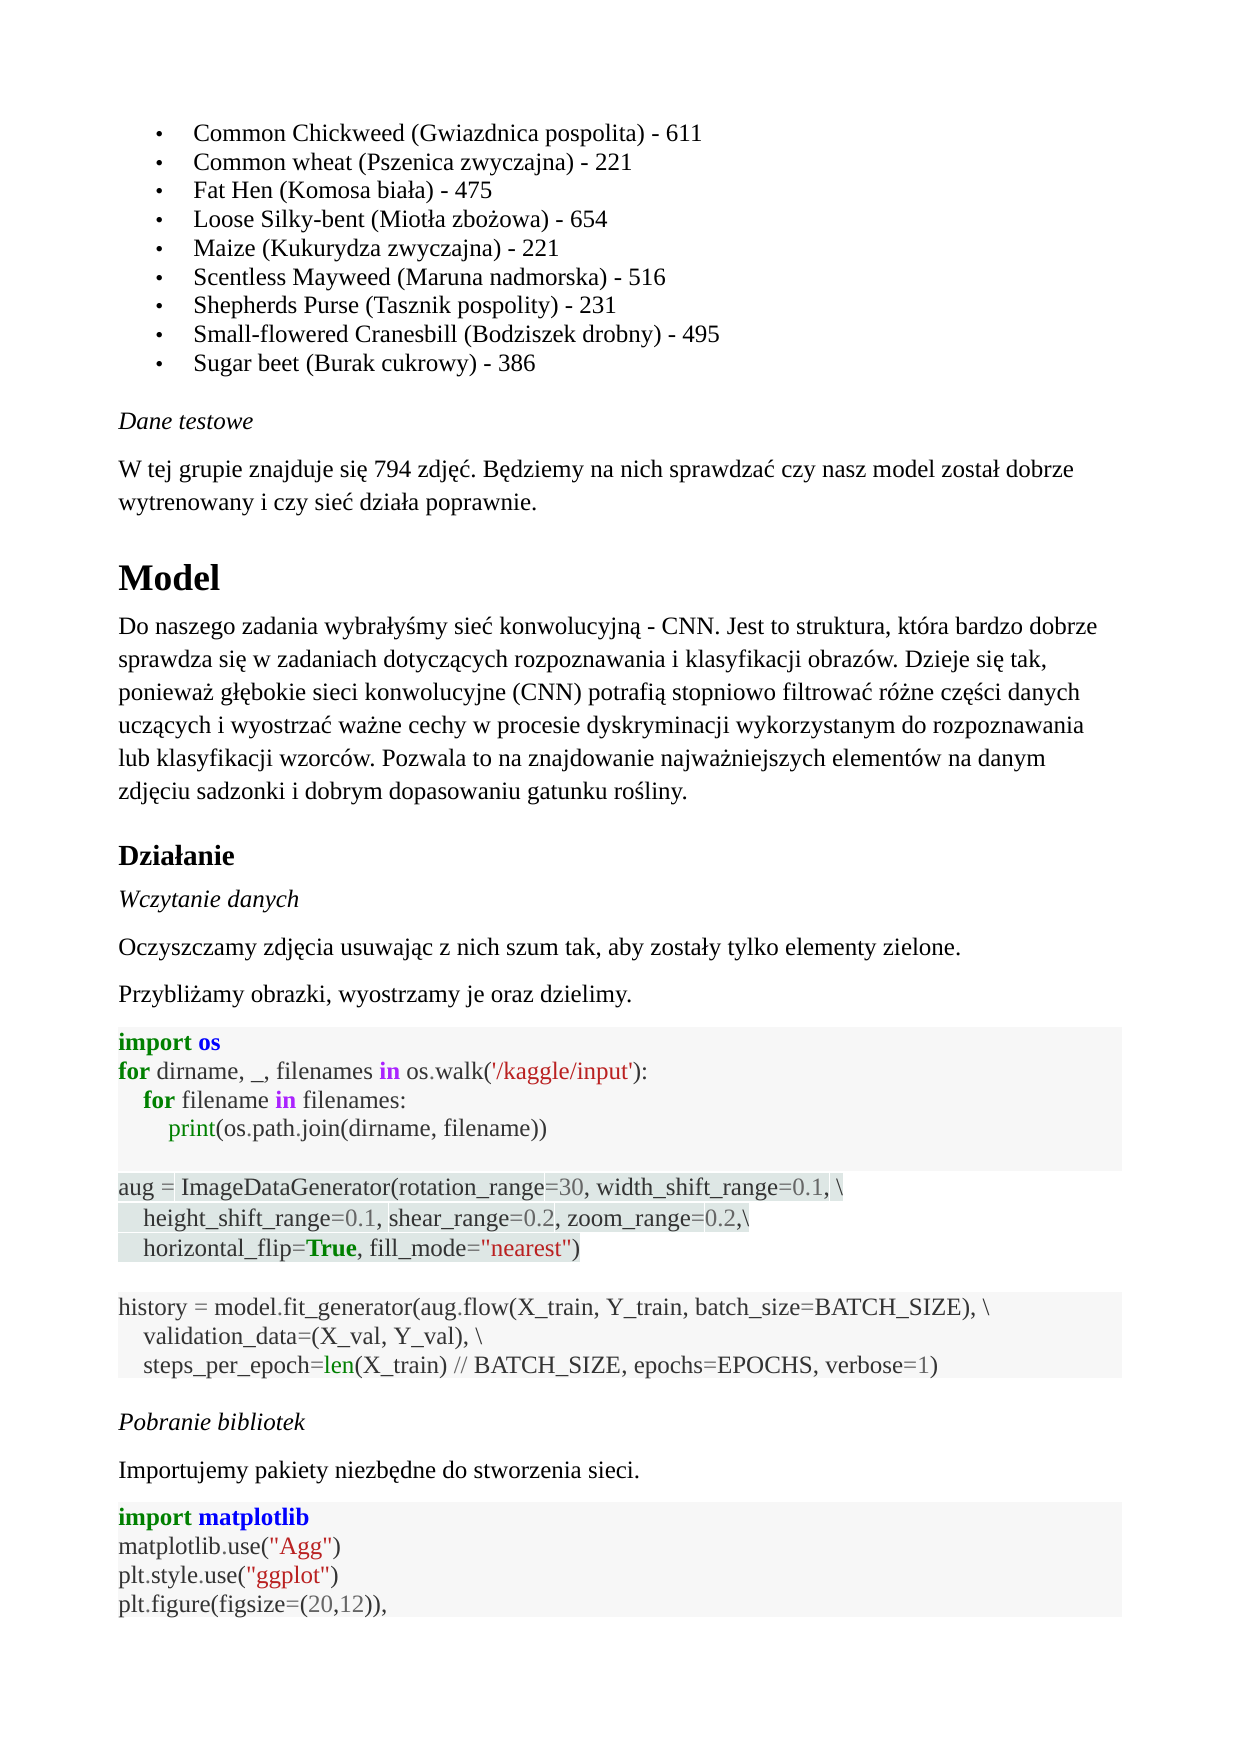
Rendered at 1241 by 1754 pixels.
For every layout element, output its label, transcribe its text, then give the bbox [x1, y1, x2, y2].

list Maize (Kukurydza zwyczajna) - 221 [156, 233, 1122, 262]
text aug = ImageDataGenerator(rotation_range=30, width_shift_range=0.1, \ [118, 1171, 1122, 1201]
text Przybliżamy obrazki, wyostrzamy je oraz dzielimy. [118, 979, 1122, 1008]
subtitle Model [118, 555, 1122, 598]
list Loose Silky-bent (Miotła zbożowa) - 654 [156, 204, 1122, 233]
text plt.figure(figsize=(20,12)), [118, 1589, 1122, 1617]
list Common Chickweed (Gwiazdnica pospolita) - 611 [156, 118, 1122, 147]
list Common wheat (Pszenica zwyczajna) - 221 [156, 147, 1122, 176]
text steps_per_epoch=len(X_train) // BATCH_SIZE, epochs=EPOCHS, verbose=1) [118, 1350, 1122, 1378]
text validation_data=(X_val, Y_val), \ [118, 1321, 1122, 1350]
list Shepherds Purse (Tasznik pospolity) - 231 [156, 291, 1122, 319]
text Wczytanie danych [118, 884, 1122, 913]
text horizontal_flip=True, fill_mode="nearest") [118, 1232, 1122, 1262]
text import os [118, 1027, 1122, 1056]
text for filename in filenames: [118, 1085, 1122, 1113]
text Importujemy pakiety niezbędne do stworzenia sieci. [118, 1455, 1122, 1483]
list Small-flowered Cranesbill (Bodziszek drobny) - 495 [156, 319, 1122, 348]
text matplotlib.use("Agg") [118, 1531, 1122, 1560]
text plt.style.use("ggplot") [118, 1560, 1122, 1589]
text height_shift_range=0.1, shear_range=0.2, zoom_range=0.2,\ [118, 1201, 1122, 1232]
text history = model.fit_generator(aug.flow(X_train, Y_train, batch_size=BATCH_SIZE), \ [118, 1292, 1122, 1321]
text Pobranie bibliotek [118, 1407, 1122, 1436]
text print(os.path.join(dirname, filename)) [118, 1113, 1122, 1142]
text W tej grupie znajduje się 794 zdjęć. Będziemy na nich sprawdzać czy nasz model został dobrze wytrenowany i czy sieć działa poprawnie. [118, 454, 1122, 516]
text Do naszego zadania wybrałyśmy sieć konwolucyjną - CNN. Jest to struktura, która bardzo dobrze sprawdza się w zadaniach dotyczących rozpoznawania i klasyfikacji obrazów. Dzieje się tak, ponieważ głębokie sieci konwolucyjne (CNN) potrafią stopniowo filtrować różne części danych uczących i wyostrzać ważne cechy w procesie dyskryminacji wykorzystanym do rozpoznawania lub klasyfikacji wzorców. Pozwala to na znajdowanie najważniejszych elementów na danym zdjęciu sadzonki i dobrym dopasowaniu gatunku rośliny. [118, 611, 1122, 805]
list Sugar beet (Burak cukrowy) - 386 [156, 348, 1122, 377]
text for dirname, _, filenames in os.walk('/kaggle/input'): [118, 1056, 1122, 1085]
text import matplotlib [118, 1502, 1122, 1531]
text Oczyszczamy zdjęcia usuwając z nich szum tak, aby zostały tylko elementy zielone. [118, 932, 1122, 961]
list Fat Hen (Komosa biała) - 475 [156, 176, 1122, 204]
text Dane testowe [118, 406, 1122, 435]
list Scentless Mayweed (Maruna nadmorska) - 516 [156, 262, 1122, 291]
subtitle Działanie [118, 838, 1122, 872]
